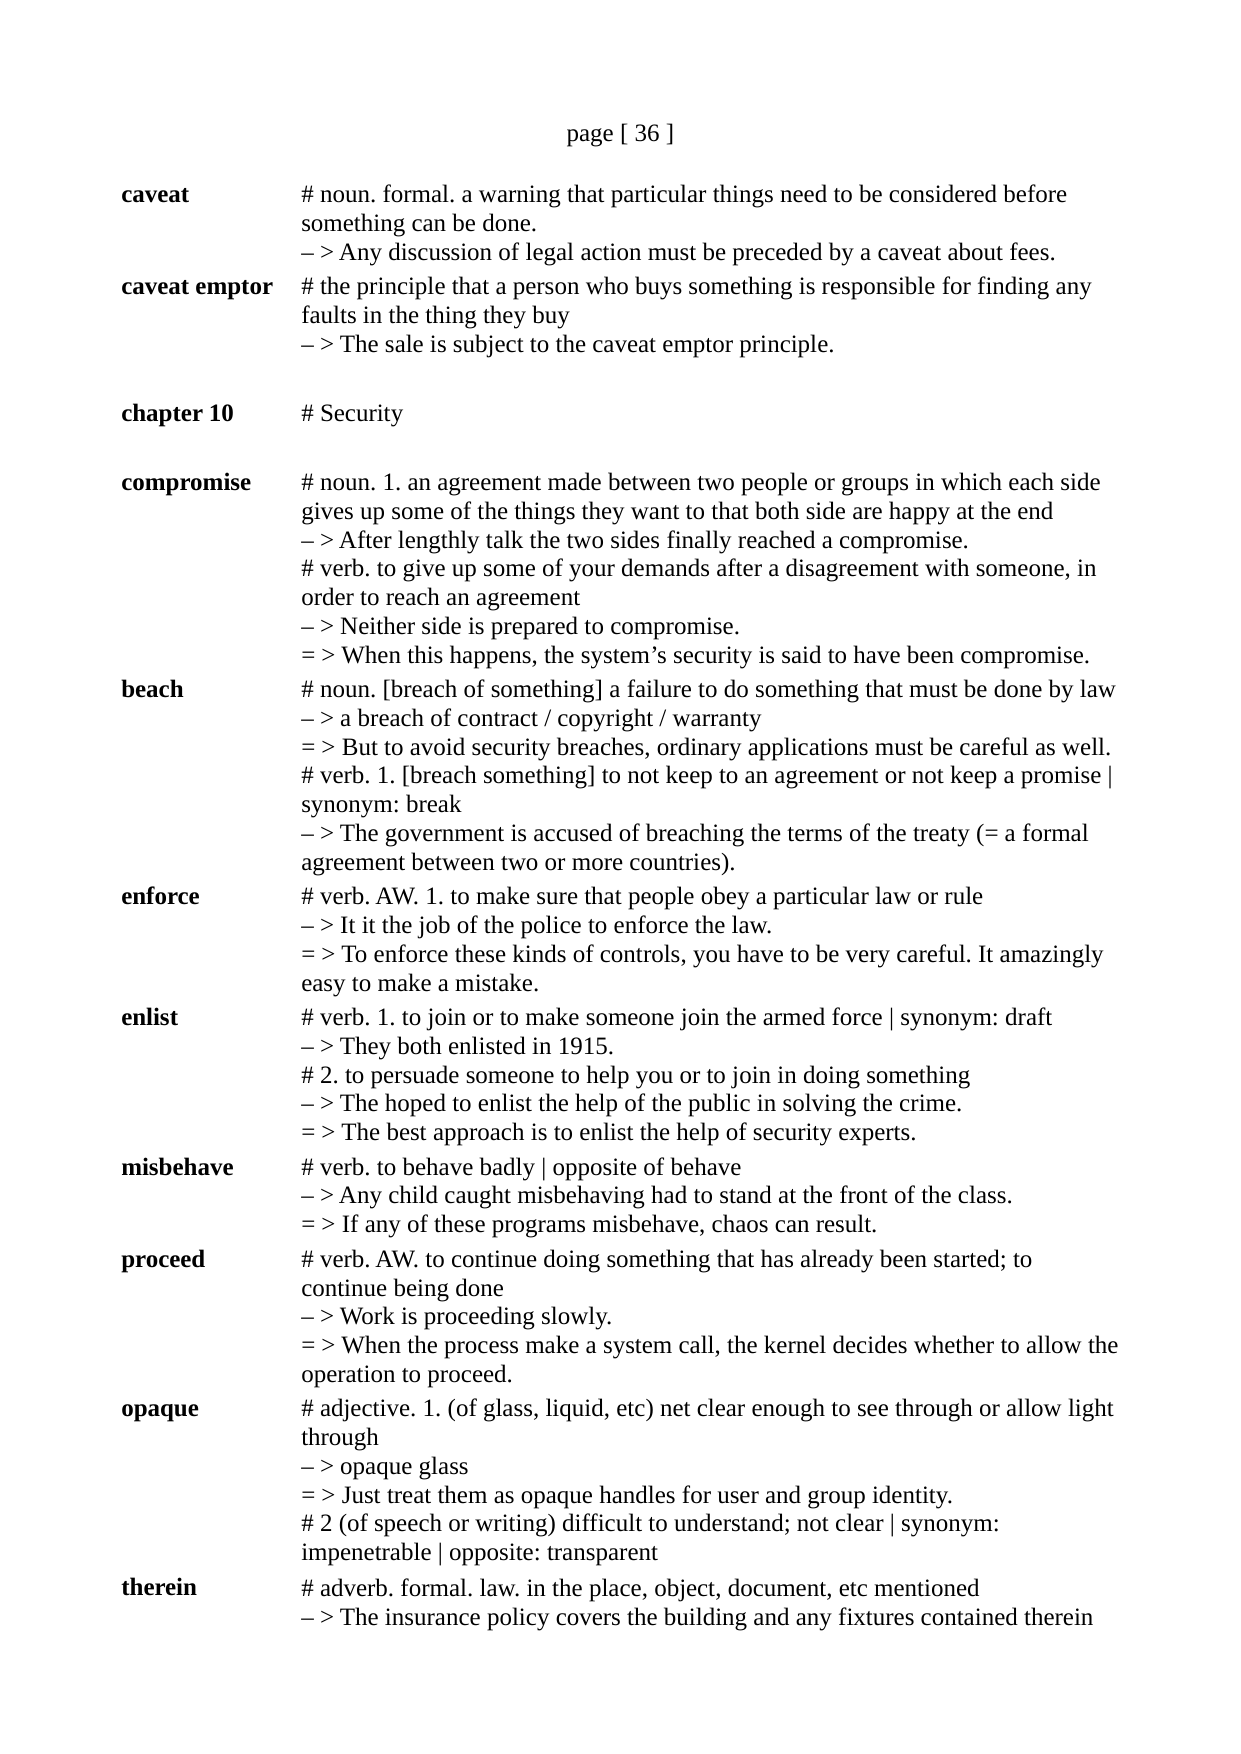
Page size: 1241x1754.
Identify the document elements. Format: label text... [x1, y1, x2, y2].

table_cell therein [118, 1569, 298, 1636]
table_cell caveat [118, 176, 298, 268]
table_cell [298, 361, 1122, 395]
table_cell # verb. to behave badly | opposite of behave – > Any child caught misbehaving had to stand at the front of the class. = > If any of these programs misbehave, chaos can result. [298, 1149, 1122, 1241]
table_cell [118, 430, 298, 464]
table_cell compromise [118, 464, 298, 671]
table_cell # verb. AW. to continue doing something that has already been started; to continue being done – > Work is proceeding slowly. = > When the process make a system call, the kernel decides whether to allow the operation to proceed. [298, 1241, 1122, 1391]
table_cell proceed [118, 1241, 298, 1391]
table_cell enforce [118, 879, 298, 999]
table_cell [298, 430, 1122, 464]
table_cell beach [118, 671, 298, 878]
table_cell # noun. formal. a warning that particular things need to be considered before something can be done. – > Any discussion of legal action must be preceded by a caveat about fees. [298, 176, 1122, 268]
table_cell chapter 10 [118, 395, 298, 430]
table_cell # Security [298, 395, 1122, 430]
table_cell opaque [118, 1391, 298, 1569]
table_cell [118, 361, 298, 395]
table_cell # verb. AW. 1. to make sure that people obey a particular law or rule – > It it the job of the police to enforce the law. = > To enforce these kinds of controls, you have to be very careful. It amazingly easy to make a mistake. [298, 879, 1122, 999]
table_cell # adverb. formal. law. in the place, object, document, etc mentioned – > The insurance policy covers the building and any fixtures contained therein [298, 1569, 1122, 1636]
table_cell misbehave [118, 1149, 298, 1241]
table_cell # noun. 1. an agreement made between two people or groups in which each side gives up some of the things they want to that both side are happy at the end – > After lengthly talk the two sides finally reached a compromise. # verb. to give up some of your demands after a disagreement with someone, in order to reach an agreement – > Neither side is prepared to compromise. = > When this happens, the system’s security is said to have been compromise. [298, 464, 1122, 671]
table_cell caveat emptor [118, 269, 298, 361]
table_cell enlist [118, 999, 298, 1149]
table_cell # the principle that a person who buys something is responsible for finding any faults in the thing they buy – > The sale is subject to the caveat emptor principle. [298, 269, 1122, 361]
table_cell # adjective. 1. (of glass, liquid, etc) net clear enough to see through or allow light through – > opaque glass = > Just treat them as opaque handles for user and group identity. # 2 (of speech or writing) difficult to understand; not clear | synonym: impenetrable | opposite: transparent [298, 1391, 1122, 1569]
table_cell # verb. 1. to join or to make someone join the armed force | synonym: draft – > They both enlisted in 1915. # 2. to persuade someone to help you or to join in doing something – > The hoped to enlist the help of the public in solving the crime. = > The best approach is to enlist the help of security experts. [298, 999, 1122, 1149]
table_cell # noun. [breach of something] a failure to do something that must be done by law – > a breach of contract / copyright / warranty = > But to avoid security breaches, ordinary applications must be careful as well. # verb. 1. [breach something] to not keep to an agreement or not keep a promise | synonym: break – > The government is accused of breaching the terms of the treaty (= a formal agreement between two or more countries). [298, 671, 1122, 878]
